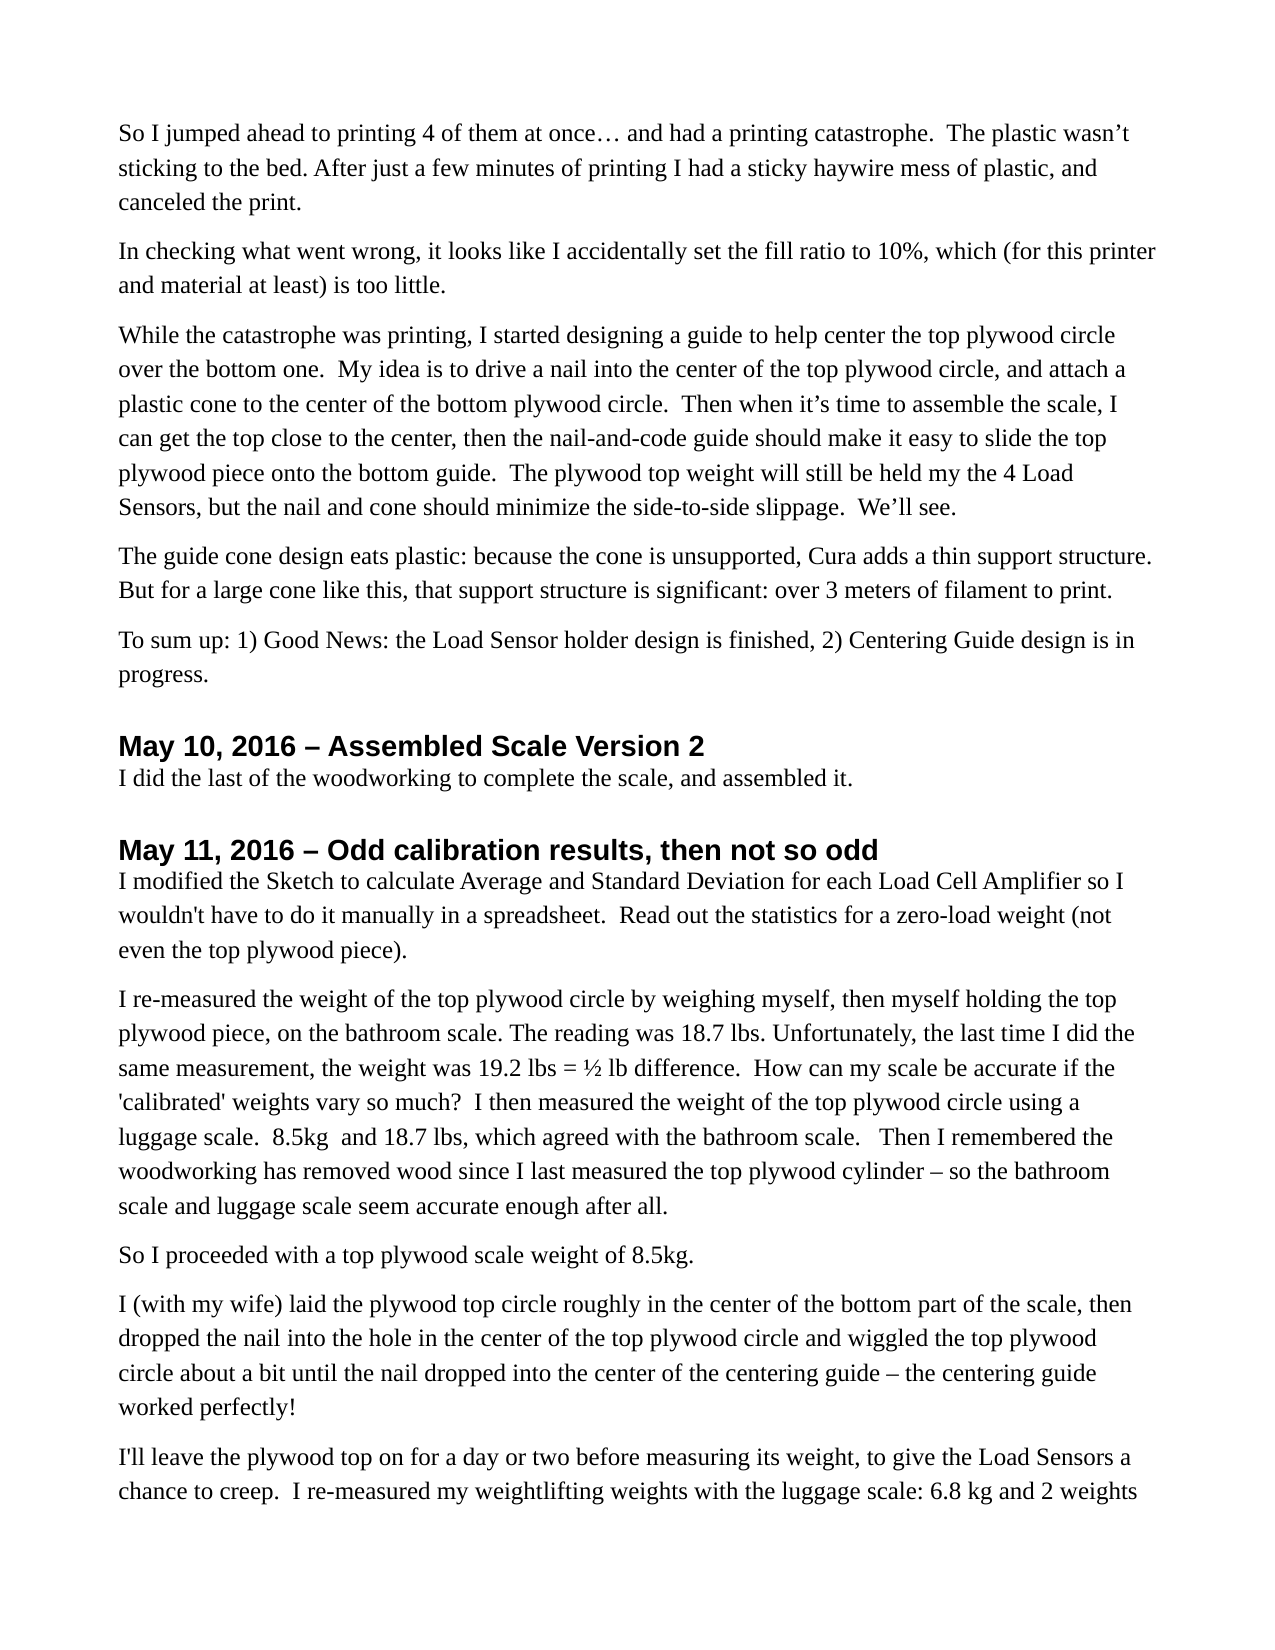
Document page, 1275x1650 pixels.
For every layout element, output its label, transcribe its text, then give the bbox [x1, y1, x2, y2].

text I modified the Sketch to calculate Average and Standard Deviation for each Load Cell Amplifier so I wouldn't have to do it manually in a spreadsheet. Read out the statistics for a zero-load weight (not even the top plywood piece). [118, 866, 1157, 964]
text While the catastrophe was printing, I started designing a guide to help center the top plywood circle over the bottom one. My idea is to drive a nail into the center of the top plywood circle, and attach a plastic cone to the center of the bottom plywood circle. Then when it’s time to assemble the scale, I can get the top close to the center, then the nail-and-code guide should make it easy to slide the top plywood piece onto the bottom guide. The plywood top weight will still be held my the 4 Load Sensors, but the nail and cone should minimize the side-to-side slippage. We’ll see. [118, 320, 1157, 521]
subtitle May 10, 2016 – Assembled Scale Version 2 [118, 729, 1157, 763]
text I'll leave the plywood top on for a day or two before measuring its weight, to give the Load Sensors a chance to creep. I re-measured my weightlifting weights with the luggage scale: 6.8 kg and 2 weights [118, 1442, 1157, 1505]
text To sum up: 1) Good News: the Load Sensor holder design is finished, 2) Centering Guide design is in progress. [118, 625, 1157, 688]
text I did the last of the woodworking to complete the scale, and assembled it. [118, 763, 1157, 791]
text The guide cone design eats plastic: because the cone is unsupported, Cura adds a thin support structure. But for a large cone like this, that support structure is significant: over 3 meters of filament to print. [118, 541, 1157, 604]
text I re-measured the weight of the top plywood circle by weighing myself, then myself holding the top plywood piece, on the bathroom scale. The reading was 18.7 lbs. Unfortunately, the last time I did the same measurement, the weight was 19.2 lbs = ½ lb difference. How can my scale be accurate if the 'calibrated' weights vary so much? I then measured the weight of the top plywood circle using a luggage scale. 8.5kg and 18.7 lbs, which agreed with the bathroom scale. Then I remembered the woodworking has removed wood since I last measured the top plywood cylinder – so the bathroom scale and luggage scale seem accurate enough after all. [118, 984, 1157, 1220]
subtitle May 11, 2016 – Odd calibration results, then not so odd [118, 832, 1157, 866]
text So I jumped ahead to printing 4 of them at once… and had a printing catastrophe. The plastic wasn’t sticking to the bed. After just a few minutes of printing I had a sticky haywire mess of plastic, and canceled the print. [118, 118, 1157, 216]
text I (with my wife) laid the plywood top circle roughly in the center of the bottom part of the scale, then dropped the nail into the hole in the center of the top plywood circle and wiggled the top plywood circle about a bit until the nail dropped into the center of the centering guide – the centering guide worked perfectly! [118, 1289, 1157, 1421]
text In checking what went wrong, it looks like I accidentally set the fill ratio to 10%, which (for this printer and material at least) is too little. [118, 236, 1157, 299]
text So I proceeded with a top plywood scale weight of 8.5kg. [118, 1240, 1157, 1269]
